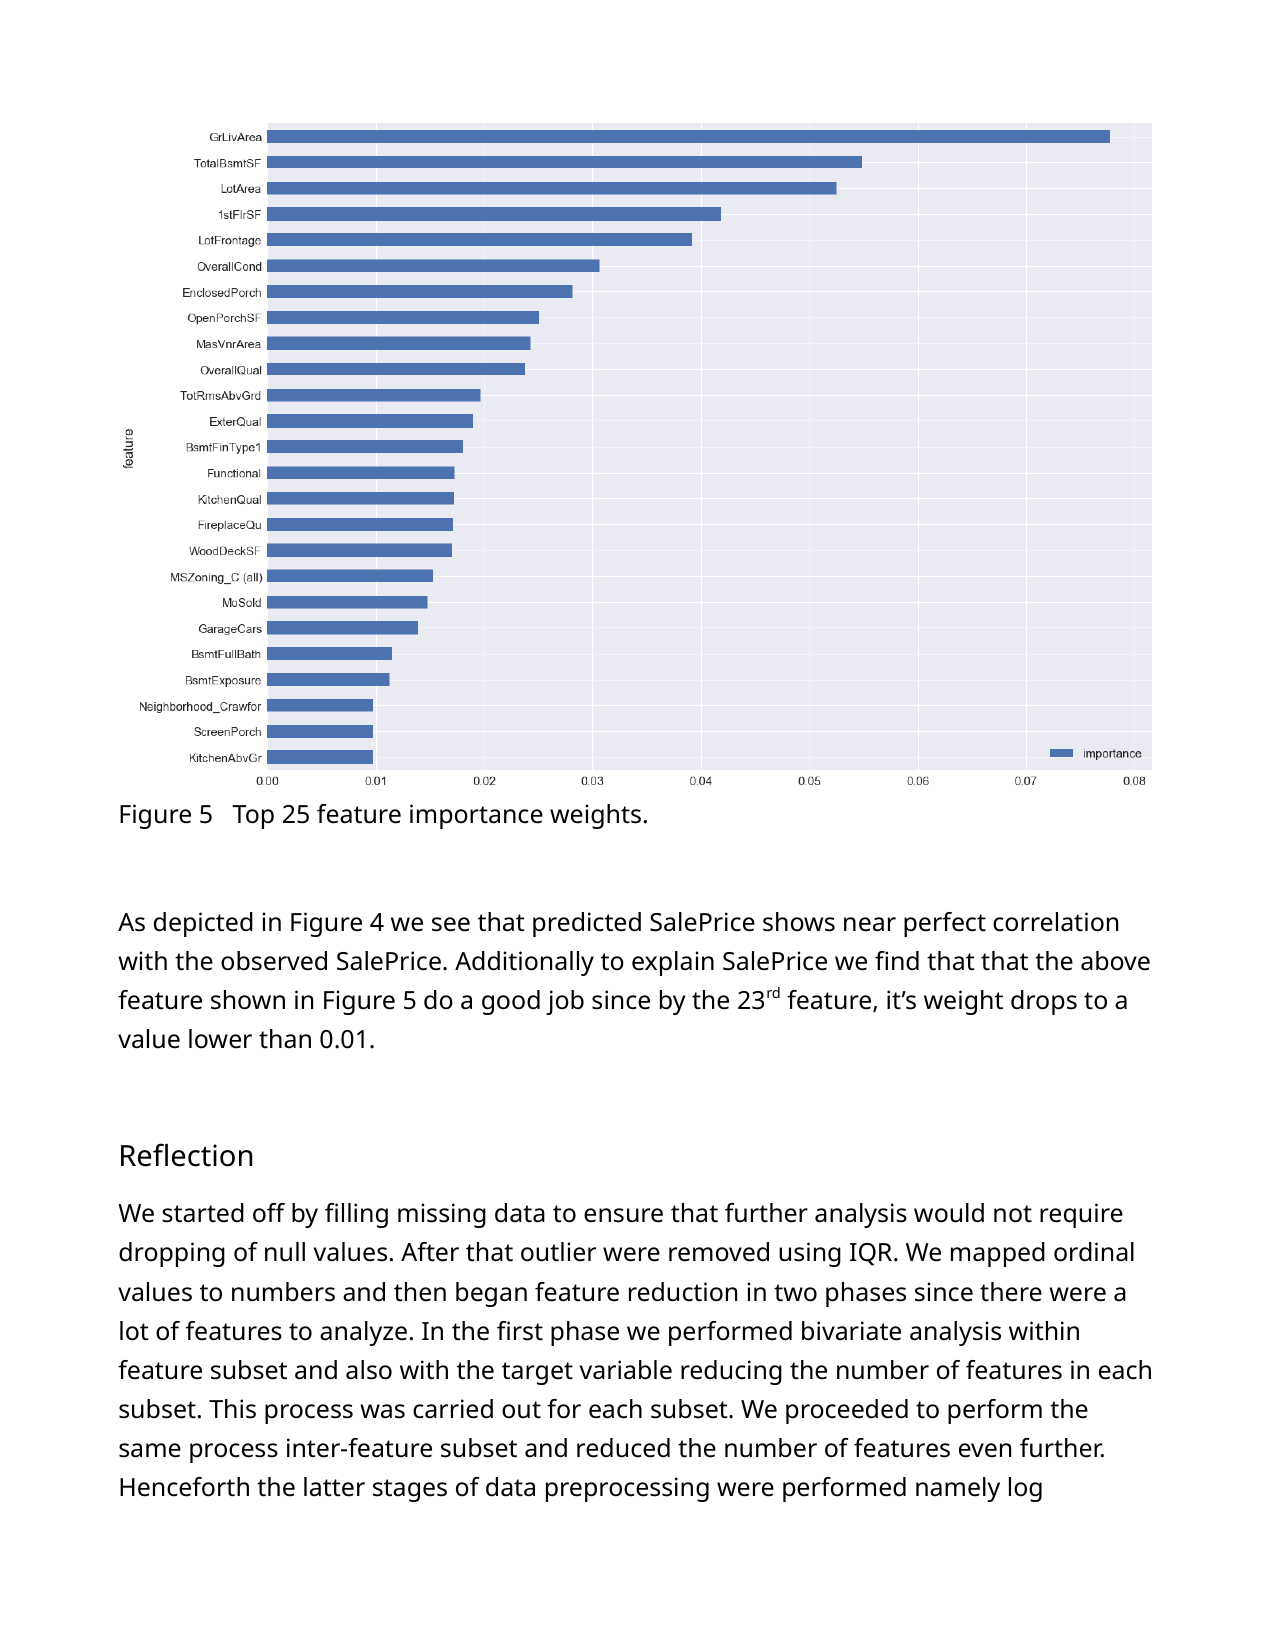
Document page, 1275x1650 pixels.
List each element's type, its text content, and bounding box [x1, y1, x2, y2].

text As depicted in Figure 4 we see that predicted SalePrice shows near perfect correlation with the observed SalePrice. Additionally to explain SalePrice we find that that the above feature shown in Figure 5 do a good job since by the 23rd feature, it’s weight drops to a value lower than 0.01. [118, 904, 1157, 1056]
picture [118, 118, 1157, 792]
text Figure 5 Top 25 feature importance weights. [118, 792, 1157, 831]
text Reflection [118, 1136, 1157, 1175]
text We started off by filling missing data to ensure that further analysis would not require dropping of null values. After that outlier were removed using IQR. We mapped ordinal values to numbers and then began feature reduction in two phases since there were a lot of features to analyze. In the first phase we performed bivariate analysis within feature subset and also with the target variable reducing the number of features in each subset. This process was carried out for each subset. We proceeded to perform the same process inter-feature subset and reduced the number of features even further. Henceforth the latter stages of data preprocessing were performed namely log [118, 1196, 1157, 1504]
